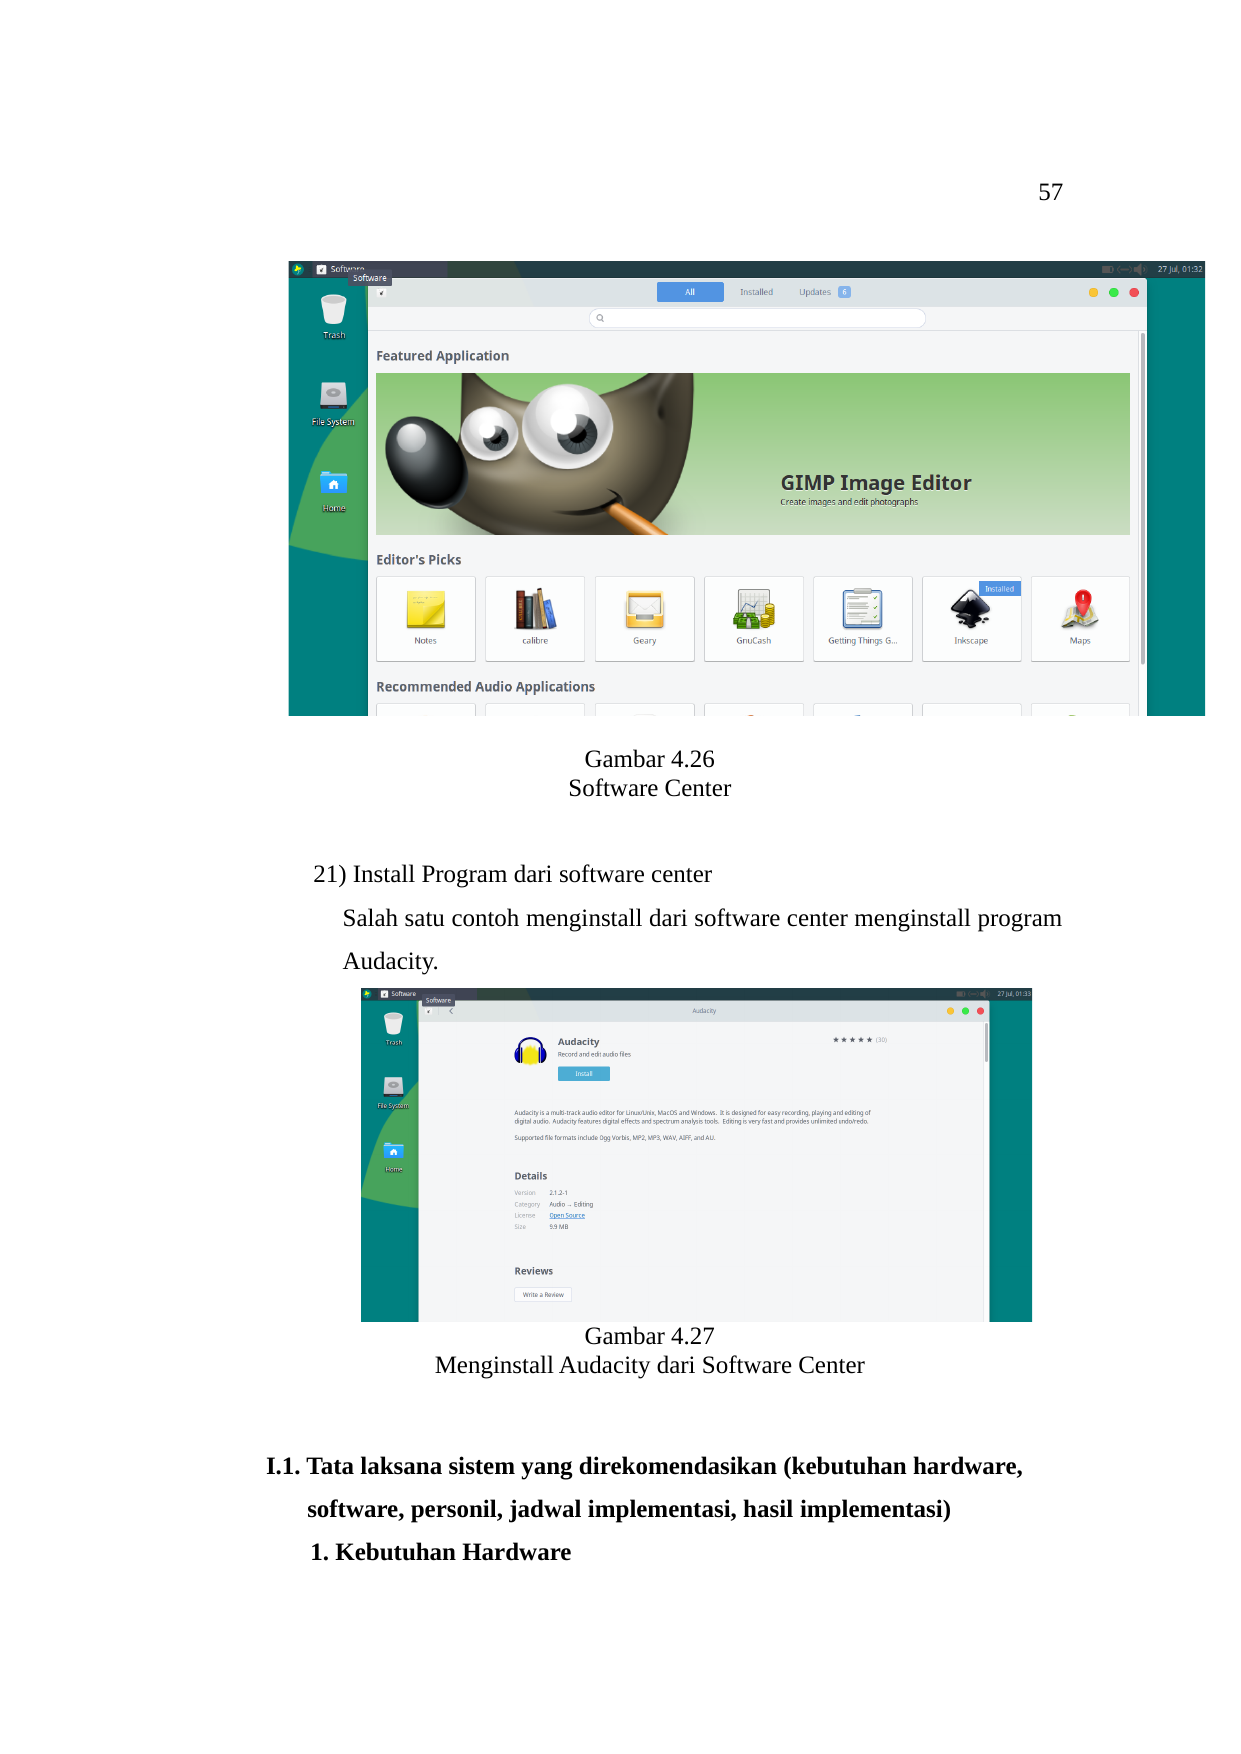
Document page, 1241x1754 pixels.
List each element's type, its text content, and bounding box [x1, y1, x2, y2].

text 1. Kebutuhan Hardware [236, 1537, 1063, 1566]
text Menginstall Audacity dari Software Center [236, 1350, 1063, 1379]
text Software Center [236, 773, 1063, 802]
picture [361, 988, 1033, 1322]
text Salah satu contoh menginstall dari software center menginstall program Audacity. [342, 903, 1063, 974]
text Gambar 4.27 [236, 989, 1063, 1350]
text I.1. Tata laksana sistem yang direkomendasikan (kebutuhan hardware, software, personil, jadwal implementasi, hasil implementasi) [266, 1451, 1063, 1523]
text Gambar 4.26 [236, 744, 1063, 773]
picture [288, 261, 1206, 716]
text 21) Install Program dari software center [313, 859, 1063, 888]
